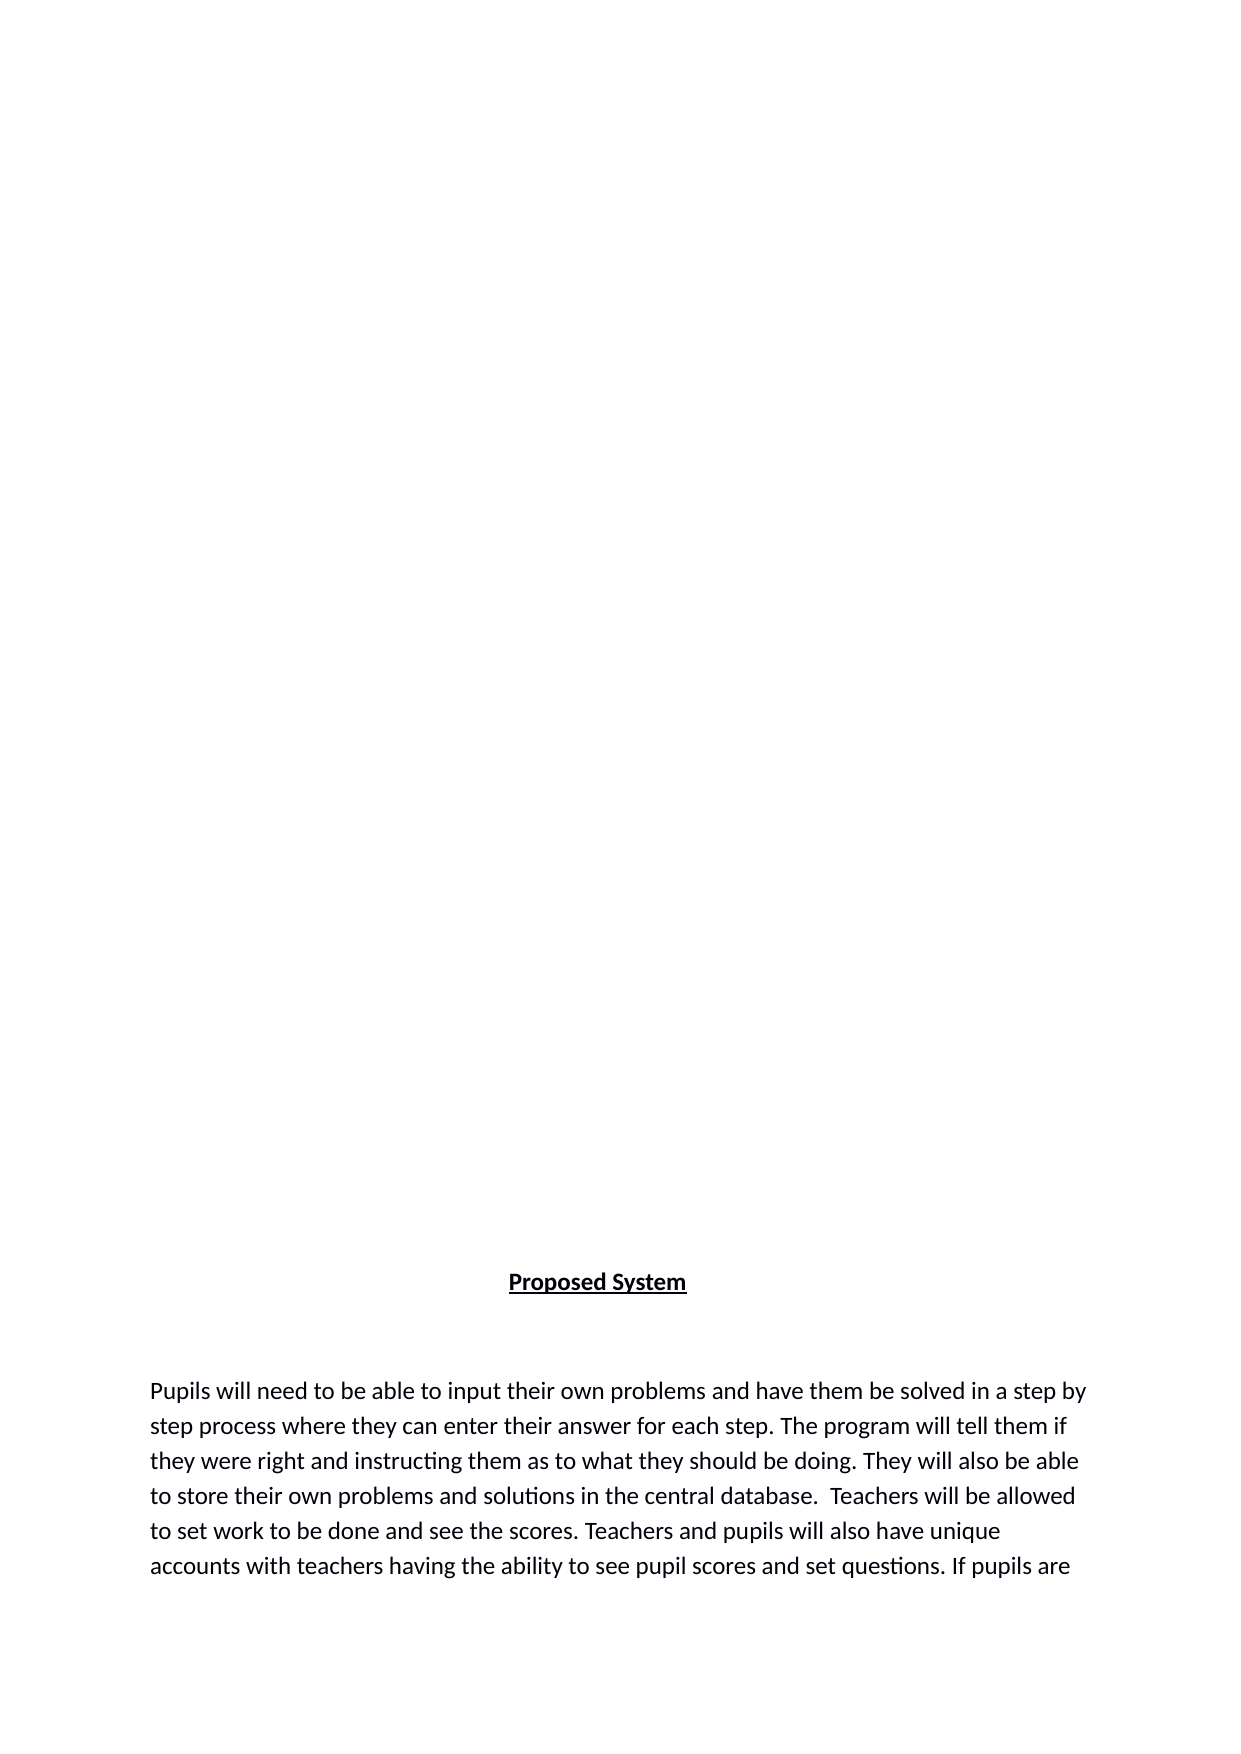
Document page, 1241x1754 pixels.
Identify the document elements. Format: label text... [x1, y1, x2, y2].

list Unique User Accounts- Teachers and pupils should have different accounts with different privileges. [268, 1129, 1090, 1192]
text Pupils will need to be able to input their own problems and have them be solved in a step by step process where they can enter their answer for each step. The program will tell them if they were right and instructing them as to what they should be doing. They will also be able to store their own problems and solutions in the central database. Teachers will be allowed to set work to be done and see the scores. Teachers and pupils will also have unique accounts with teachers having the ability to see pupil scores and set questions. If pupils are having difficulties then they can send a message to the teacher and vice versa. Teachers should be able to make new pupil and teacher accounts and delete old ones. Allows students and staff to log in. Won’t generate own questions as without use of libraries it would not be possible to display questions in the correct format. Only 100 questions will be stored at once as the memory taken up would be too high. Pupil accounts would have to be entered in manually as school will not give me access to the student detail database. [150, 203, 1090, 618]
list A System To Allow Users to Input and Store Questions – The users should be able to input their own questions, that the program can solve or walk them through, and have the option to store them. [268, 1198, 1090, 1295]
list Example Based Demonstration – The program should be able to provide a clear demonstration of how any of the equations work, by executing them for the user. It should be able to carry out this demonstration either on data entered by the user, or on data stored within the program/database. [268, 853, 1090, 968]
text Objectives [150, 697, 1090, 727]
list Interactive System allowing Users to Solve Equations – The user should be able to choose to attempt to solve the equations themselves – if this is the case the program should point out (or correct) any mistakes they may have made. [268, 1025, 1090, 1123]
list A System For Teachers to set questions and Students Send Feedback – The program should allow teachers to select questions from the database to give to students. Students should be able to send feedback to their teachers. [268, 1404, 1090, 1502]
text Essential Objectives [150, 806, 1090, 834]
list Background Explanation Of Problems- The program should be able to give a small amount of detail initially if the student should request it [268, 968, 1090, 1025]
list A Database Holding Question Data- the program should run off of a back end database holding around 100 questions in total, which can randomly select a question, or allow a teacher to set specific questions for the pupil to answer. [268, 1301, 1090, 1399]
